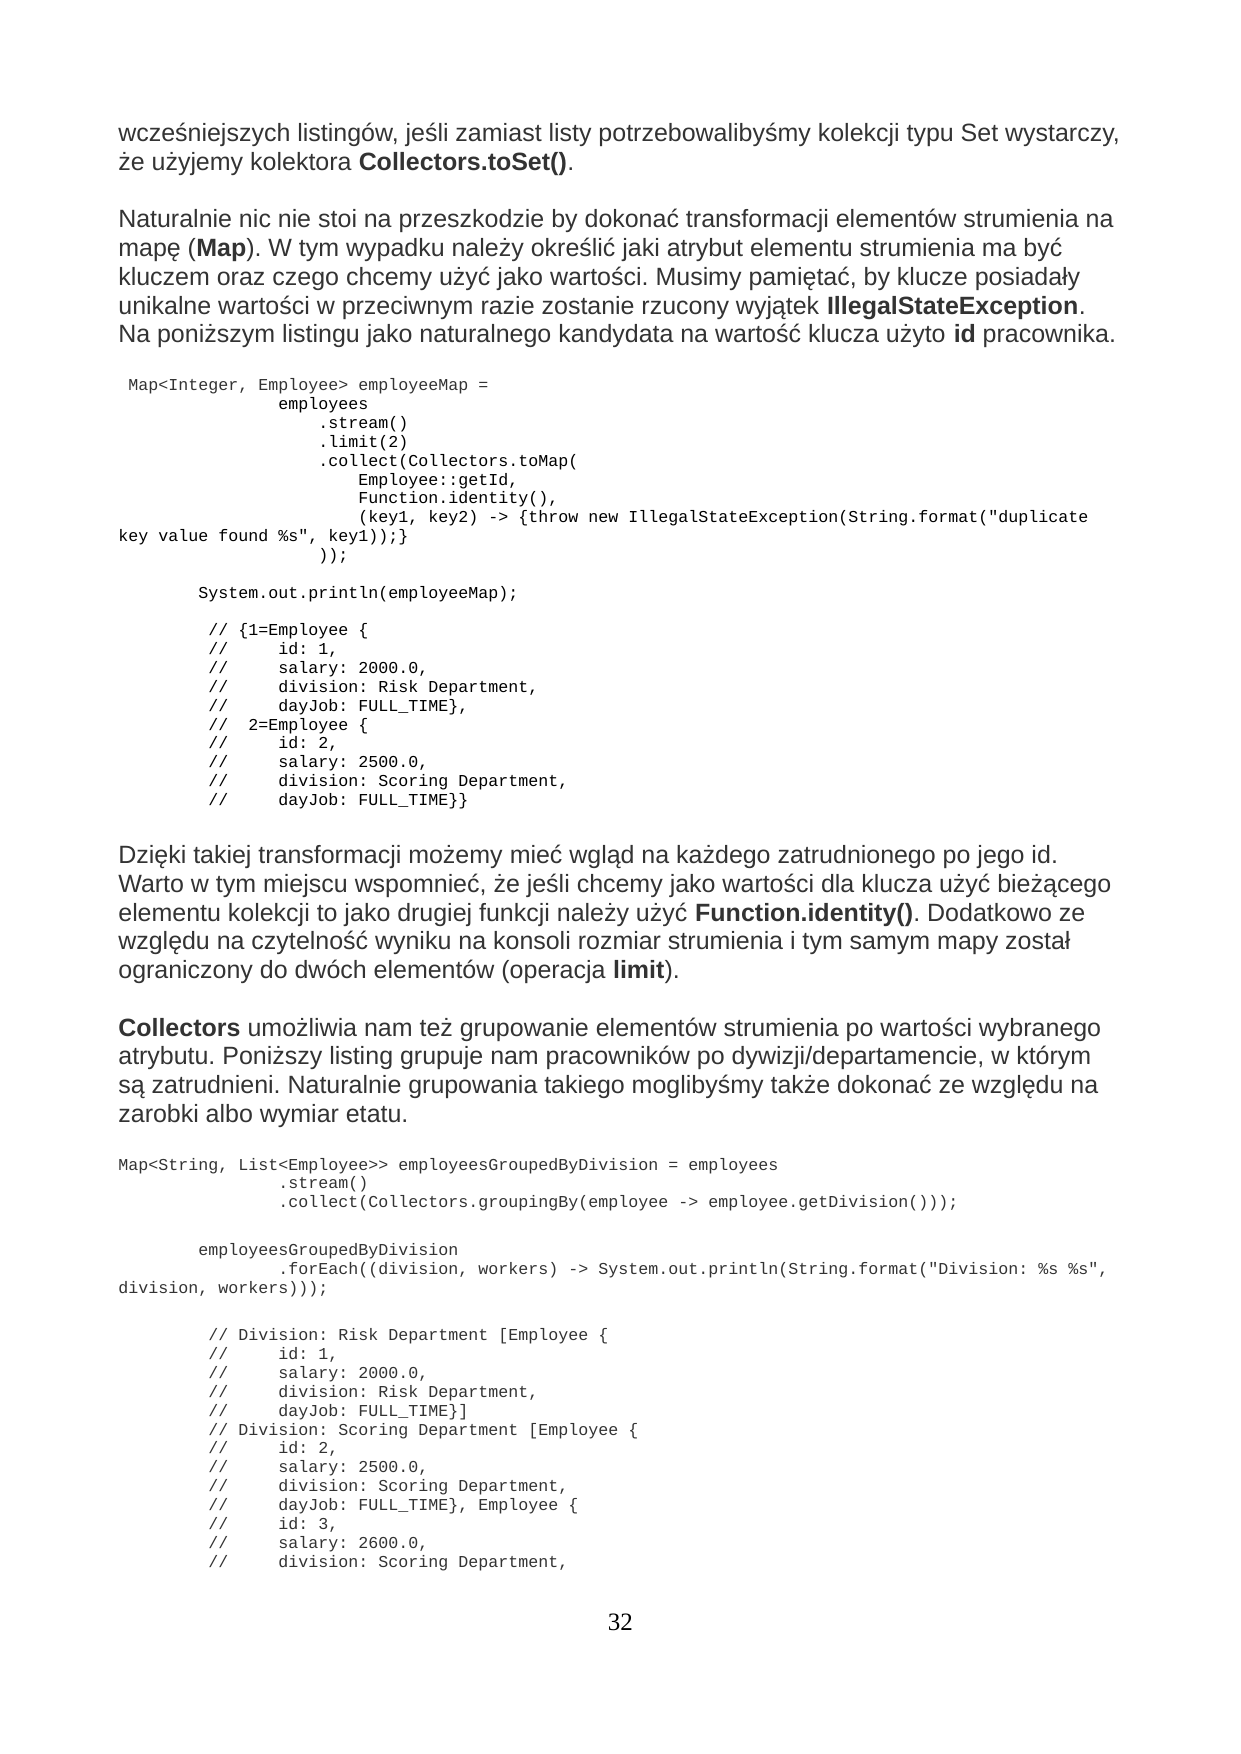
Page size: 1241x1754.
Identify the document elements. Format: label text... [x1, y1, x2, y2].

text // division: Risk Department, [118, 1383, 1122, 1402]
text Map<String, List<Employee>> employeesGroupedByDivision = employees [118, 1156, 1122, 1175]
text // salary: 2600.0, [118, 1534, 1122, 1553]
text .forEach((division, workers) -> System.out.println(String.format("Division: %s %s", division, workers))); [118, 1260, 1122, 1298]
text System.out.println(employeeMap); [118, 584, 1122, 603]
text .stream() [118, 414, 1122, 433]
text // id: 2, [118, 1440, 1122, 1459]
text Naturalnie nic nie stoi na przeszkodzie by dokonać transformacji elementów strumienia na mapę (Map). W tym wypadku należy określić jaki atrybut elementu strumienia ma być kluczem oraz czego chcemy użyć jako wartości. Musimy pamiętać, by klucze posiadały unikalne wartości w przeciwnym razie zostanie rzucony wyjątek IllegalStateException. Na poniższym listingu jako naturalnego kandydata na wartość klucza użyto id pracownika. Map<Integer, Employee> employeeMap = [118, 204, 1122, 396]
text // dayJob: FULL_TIME}} [118, 792, 1122, 811]
text employees [118, 396, 1122, 414]
text // id: 2, [118, 735, 1122, 754]
text .stream() [118, 1175, 1122, 1194]
text // division: Scoring Department, [118, 773, 1122, 792]
text // salary: 2500.0, [118, 754, 1122, 773]
text // {1=Employee { [118, 622, 1122, 641]
text // division: Scoring Department, [118, 1478, 1122, 1497]
text Employee::getId, [118, 471, 1122, 490]
text // 2=Employee { [118, 716, 1122, 735]
text // dayJob: FULL_TIME}, [118, 697, 1122, 716]
text wcześniejszych listingów, jeśli zamiast listy potrzebowalibyśmy kolekcji typu Set wystarczy, że użyjemy kolektora Collectors.toSet(). [118, 118, 1122, 176]
text // id: 1, [118, 641, 1122, 660]
text Collectors umożliwia nam też grupowanie elementów strumienia po wartości wybranego atrybutu. Poniższy listing grupuje nam pracowników po dywizji/departamencie, w którym są zatrudnieni. Naturalnie grupowania takiego moglibyśmy także dokonać ze względu na zarobki albo wymiar etatu. [118, 1012, 1122, 1127]
text // division: Risk Department, [118, 678, 1122, 697]
text .collect(Collectors.toMap( [118, 452, 1122, 471]
text // salary: 2500.0, [118, 1459, 1122, 1478]
text employeesGroupedByDivision [118, 1242, 1122, 1260]
text (key1, key2) -> {throw new IllegalStateException(String.format("duplicate key value found %s", key1));} [118, 509, 1122, 547]
text // id: 3, [118, 1515, 1122, 1534]
text // Division: Scoring Department [Employee { [118, 1421, 1122, 1440]
text Dzięki takiej transformacji możemy mieć wgląd na każdego zatrudnionego po jego id. Warto w tym miejscu wspomnieć, że jeśli chcemy jako wartości dla klucza użyć bieżącego elementu kolekcji to jako drugiej funkcji należy użyć Function.identity(). Dodatkowo ze względu na czytelność wyniku na konsoli rozmiar strumienia i tym samym mapy został ograniczony do dwóch elementów (operacja limit). [118, 840, 1122, 984]
text // salary: 2000.0, [118, 1364, 1122, 1383]
text Function.identity(), [118, 490, 1122, 509]
text .collect(Collectors.groupingBy(employee -> employee.getDivision())); [118, 1194, 1122, 1213]
text // salary: 2000.0, [118, 660, 1122, 678]
text .limit(2) [118, 433, 1122, 452]
text // Division: Risk Department [Employee { [118, 1327, 1122, 1346]
text // division: Scoring Department, [118, 1553, 1122, 1572]
text // dayJob: FULL_TIME}] [118, 1402, 1122, 1421]
text // id: 1, [118, 1346, 1122, 1364]
text // dayJob: FULL_TIME}, Employee { [118, 1497, 1122, 1515]
text )); [118, 547, 1122, 565]
